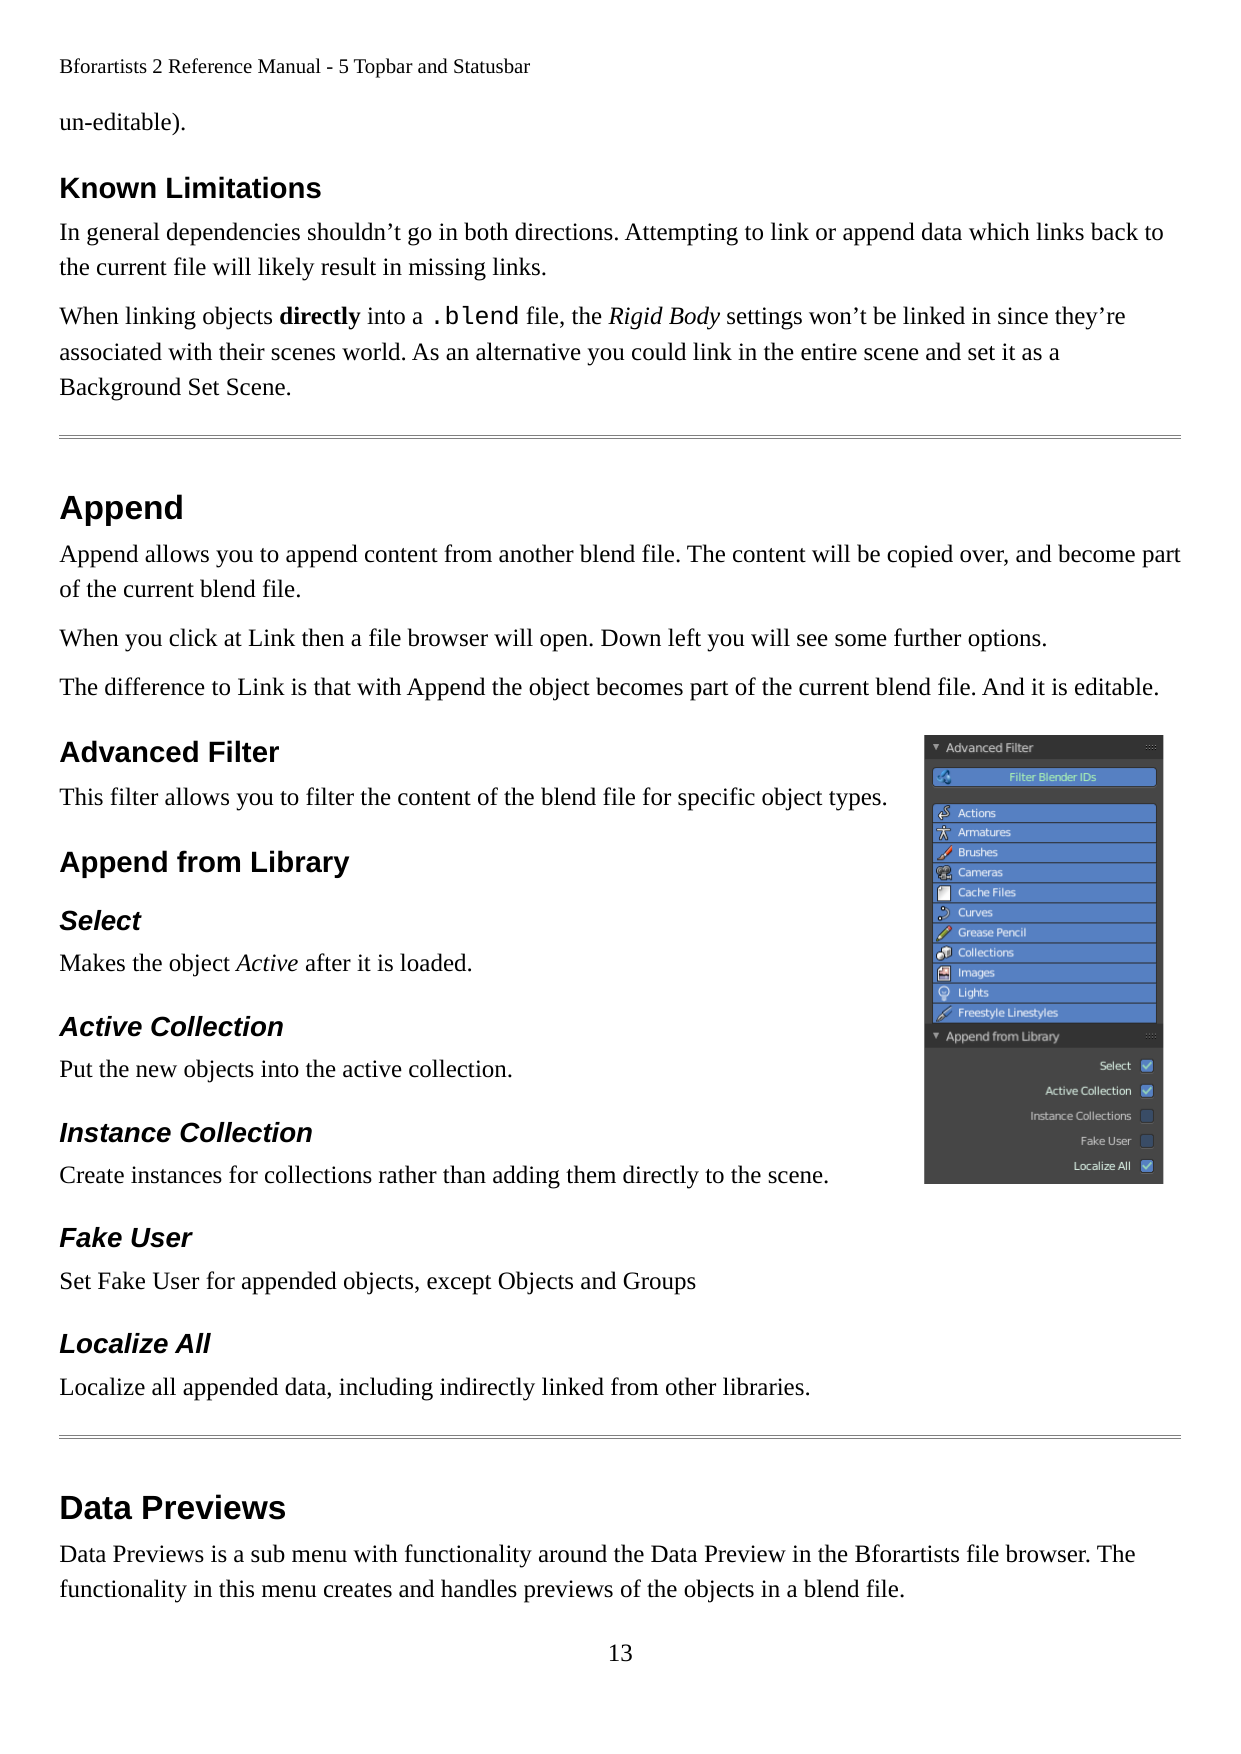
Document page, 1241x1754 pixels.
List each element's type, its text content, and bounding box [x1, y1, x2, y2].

text Append allows you to append content from another blend file. The content will be copied over, and become part of the current blend file. [59, 539, 1181, 602]
text Localize all appended data, including indirectly linked from other libraries. [59, 1372, 1181, 1401]
text Create instances for collections rather than adding them directly to the scene. [59, 1160, 1181, 1189]
subtitle Append from Library [59, 845, 924, 879]
subtitle [1164, 845, 1181, 879]
text When linking objects directly into a .blend file, the Rigid Body settings won’t be linked in since they’re associated with their scenes world. As an alternative you could link in the entire scene and set it as a Background Set Scene. [59, 301, 1181, 401]
subtitle Active Collection [59, 1010, 924, 1042]
subtitle [1164, 1116, 1181, 1148]
subtitle [1164, 904, 1181, 936]
subtitle Instance Collection [59, 1116, 924, 1148]
subtitle [1164, 1010, 1181, 1042]
text Set Fake User for appended objects, except Objects and Groups [59, 1266, 1181, 1295]
text Put the new objects into the active collection. [59, 1054, 924, 1083]
text Data Previews is a sub menu with functionality around the Data Preview in the Bforartists file browser. The functionality in this menu creates and handles previews of the objects in a blend file. [59, 1539, 1181, 1603]
subtitle Localize All [59, 1328, 1181, 1360]
text In general dependencies shouldn’t go in both directions. Attempting to link or append data which links back to the current file will likely result in missing links. [59, 217, 1181, 281]
text This filter allows you to filter the content of the blend file for specific object types. [59, 782, 924, 810]
subtitle Fake User [59, 1222, 1181, 1254]
subtitle Append [59, 488, 1181, 527]
subtitle [1164, 735, 1181, 769]
subtitle Data Previews [59, 1488, 1181, 1527]
text Makes the object Active after it is loaded. [59, 948, 924, 977]
subtitle Advanced Filter [59, 735, 924, 769]
text When you click at Link then a file browser will open. Down left you will see some further options. [59, 623, 1181, 651]
picture [924, 735, 1164, 1184]
subtitle Known Limitations [59, 171, 1181, 205]
subtitle Select [59, 904, 924, 936]
text un-editable). [59, 107, 1181, 136]
text The difference to Link is that with Append the object becomes part of the current blend file. And it is editable. [59, 672, 1181, 701]
